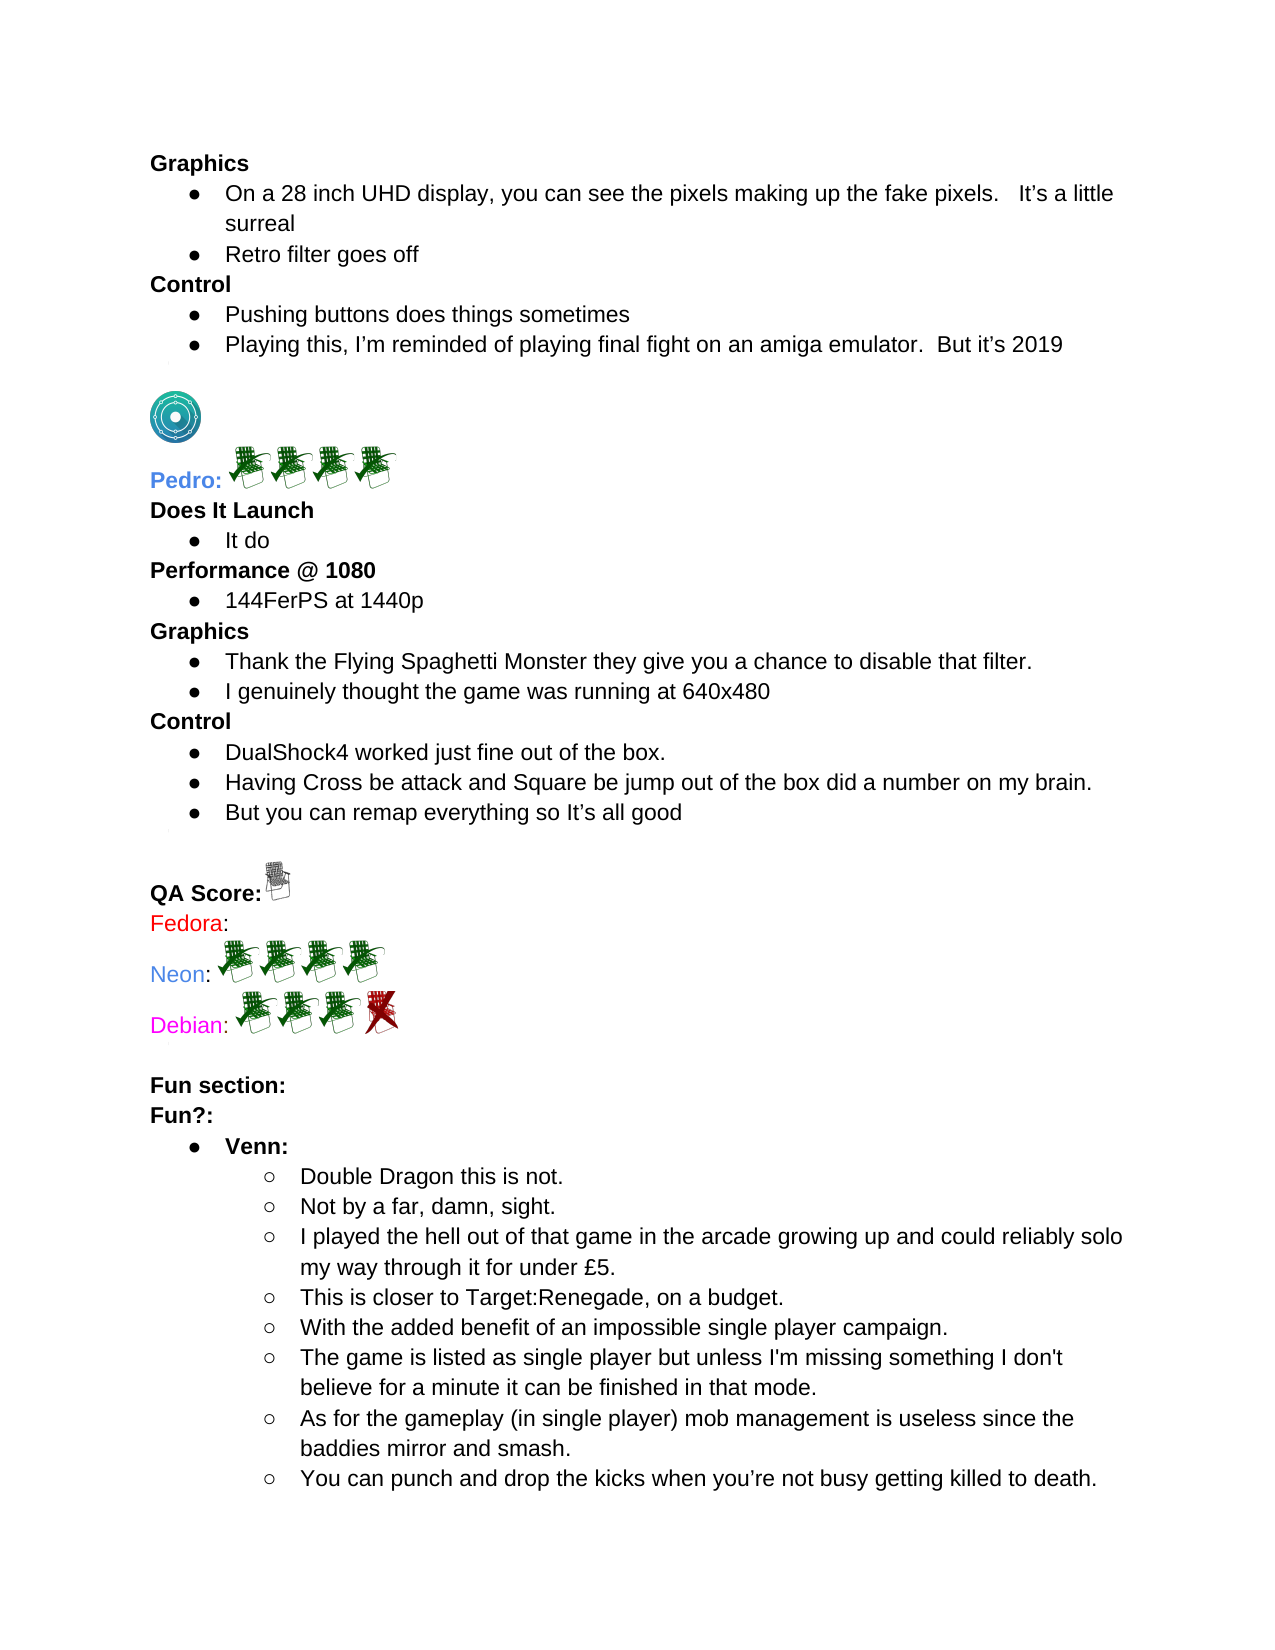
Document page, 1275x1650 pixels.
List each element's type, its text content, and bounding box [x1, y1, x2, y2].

list I played the hell out of that game in the arcade growing up and could reliably solo my way through it for under £5. [262, 1223, 1125, 1280]
text Fun?: [150, 1102, 1125, 1129]
text Fun section: [150, 1072, 1125, 1098]
text Pedro: [150, 392, 1125, 493]
picture [150, 391, 201, 443]
text Does It Launch [150, 497, 1125, 523]
picture [235, 991, 403, 1034]
list It do [187, 527, 1125, 553]
list You can punch and drop the kicks when you’re not busy getting killed to death. [262, 1465, 1125, 1491]
text QA Score: [150, 859, 1125, 906]
list Venn: [187, 1133, 1125, 1159]
picture [217, 940, 385, 983]
list But you can remap everything so It’s all good [187, 799, 1125, 825]
list Pushing buttons does things sometimes [187, 301, 1125, 327]
list As for the gameplay (in single player) mob management is useless since the baddies mirror and smash. [262, 1404, 1125, 1461]
list The game is listed as single player but unless I'm missing something I don't believe for a minute it can be finished in that mode. [262, 1344, 1125, 1401]
list This is closer to Target:Renegade, on a budget. [262, 1284, 1125, 1310]
list DualShock4 worked just fine out of the box. [187, 738, 1125, 765]
list 144FerPS at 1440p [187, 587, 1125, 614]
list I genuinely thought the game was running at 640x480 [187, 678, 1125, 704]
list With the added benefit of an impossible single player campaign. [262, 1314, 1125, 1340]
picture [228, 446, 397, 489]
list Having Cross be attack and Square be jump out of the box did a number on my brain. [187, 769, 1125, 795]
text Graphics [150, 618, 1125, 644]
list Playing this, I’m reminded of playing final fight on an amiga emulator. But it’s 2019 [187, 331, 1125, 358]
list Thank the Flying Spaghetti Monster they give you a chance to disable that filter. [187, 648, 1125, 674]
list Not by a far, damn, sight. [262, 1193, 1125, 1219]
text Performance @ 1080 [150, 557, 1125, 584]
picture [262, 859, 294, 902]
text Fedora: Neon: Debian: [150, 910, 1125, 1038]
list Retro filter goes off [187, 241, 1125, 267]
text Control [150, 271, 1125, 297]
text Control [150, 708, 1125, 735]
list On a 28 inch UHD display, you can see the pixels making up the fake pixels. It’s a little surreal [187, 180, 1125, 237]
text Graphics [150, 150, 1125, 176]
list Double Dragon this is not. [262, 1163, 1125, 1189]
